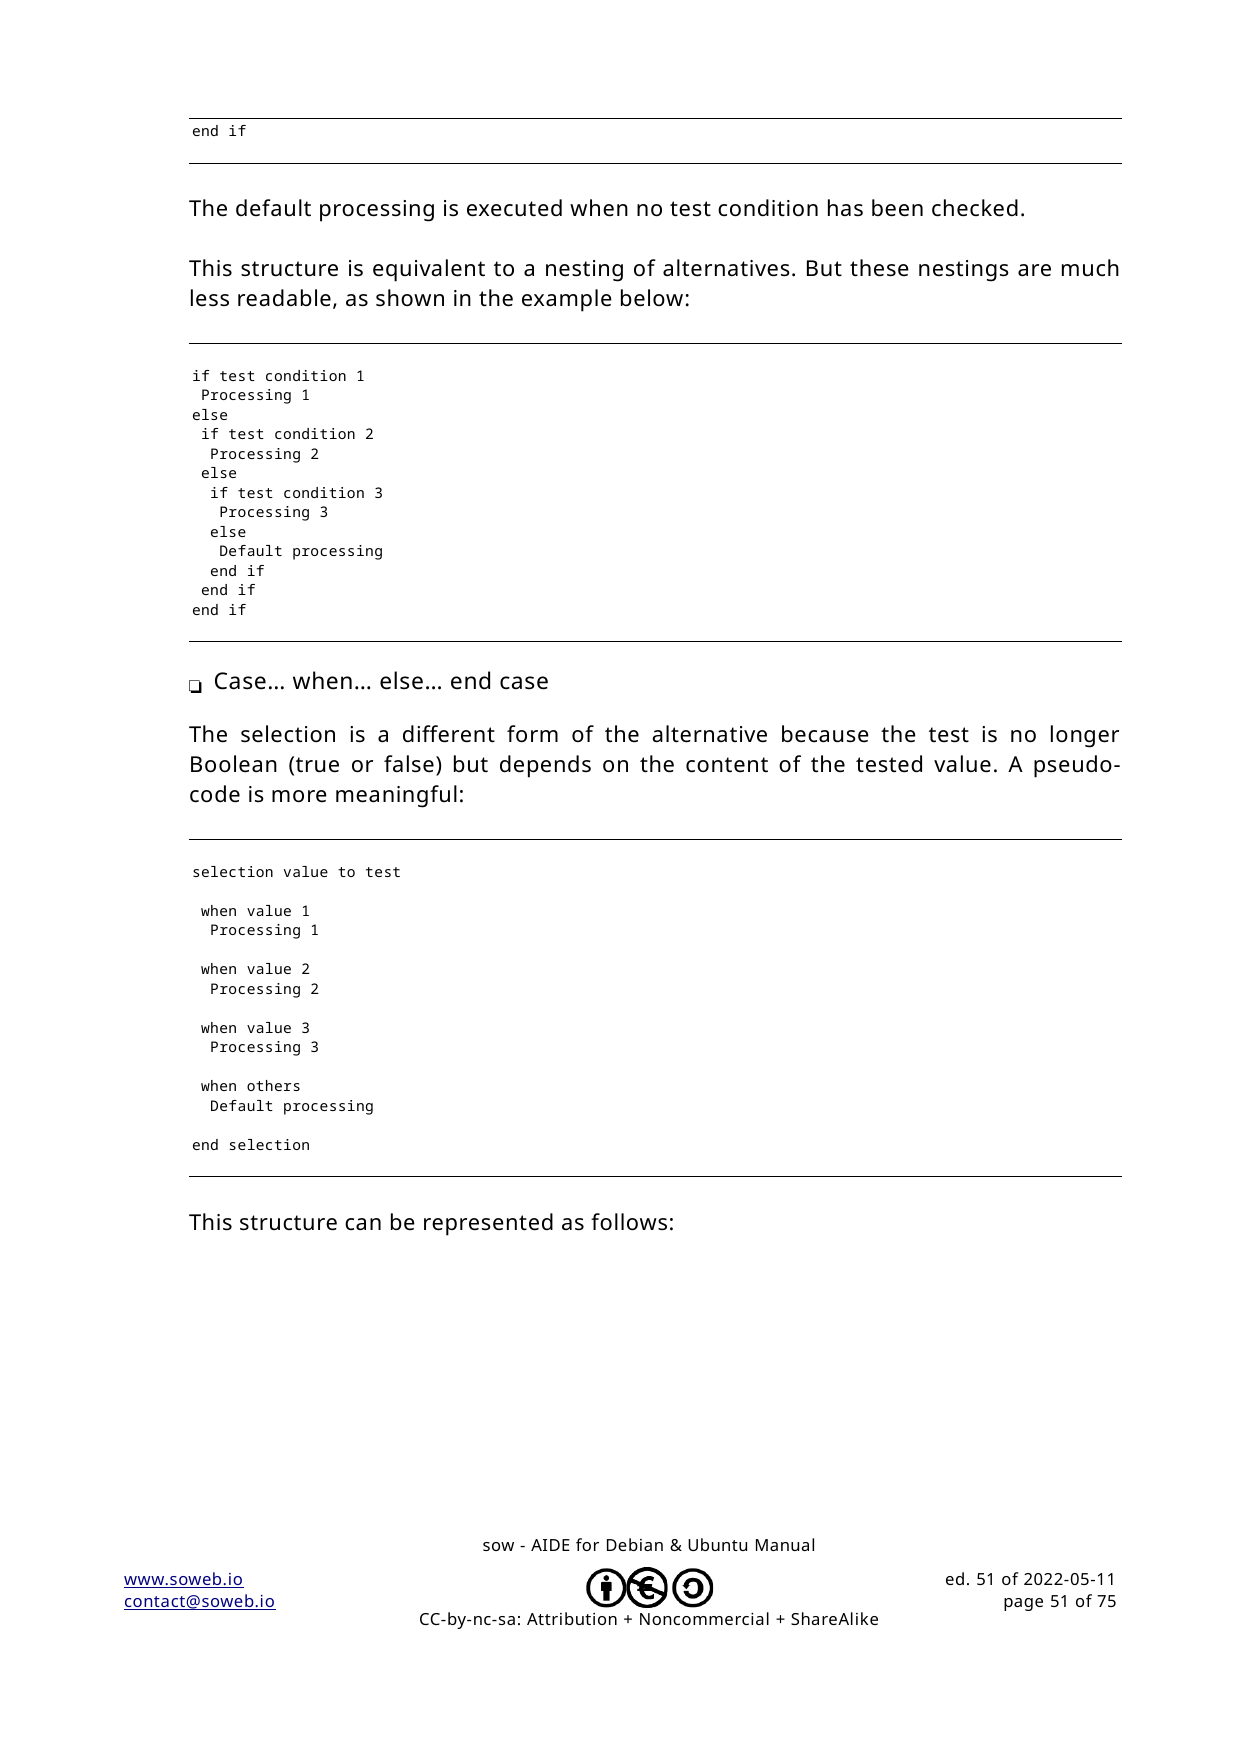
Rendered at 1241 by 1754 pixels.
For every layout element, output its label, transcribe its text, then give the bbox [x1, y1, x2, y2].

list when value 2 [189, 937, 1122, 976]
list Default processing end if [189, 538, 1122, 577]
list Processing 2 [189, 441, 1122, 460]
text The default processing is executed when no test condition has been checked. [189, 193, 1122, 223]
list when others [189, 1053, 1122, 1092]
list selection value to test [189, 840, 1122, 878]
picture [672, 1567, 714, 1608]
subtitle Case… when… else… end case [189, 665, 1122, 707]
list end if [189, 119, 1122, 163]
list Processing 2 [189, 976, 1122, 995]
list if test condition 1 [189, 344, 1122, 382]
list Default processing [189, 1092, 1122, 1112]
list Processing 3 [189, 1034, 1122, 1053]
list end if [189, 596, 1122, 641]
list when value 1 [189, 878, 1122, 917]
text This structure can be represented as follows: [189, 1206, 1122, 1236]
list if test condition 3 [189, 479, 1122, 499]
text The selection is a different form of the alternative because the test is no longer Boolean (true or false) but depends on the content of the tested value. A pseudo-code is more meaningful: [189, 719, 1122, 809]
list end if [189, 577, 1122, 596]
picture [585, 1567, 668, 1608]
list Processing 1 [189, 382, 1122, 402]
list end selection [189, 1112, 1122, 1176]
list else [189, 518, 1122, 538]
list if test condition 2 [189, 421, 1122, 441]
text This structure is equivalent to a nesting of alternatives. But these nestings are much less readable, as shown in the example below: [189, 253, 1122, 313]
list else [189, 402, 1122, 421]
list when value 3 [189, 995, 1122, 1034]
list Processing 1 [189, 917, 1122, 937]
list Processing 3 [189, 499, 1122, 518]
list else [189, 460, 1122, 479]
